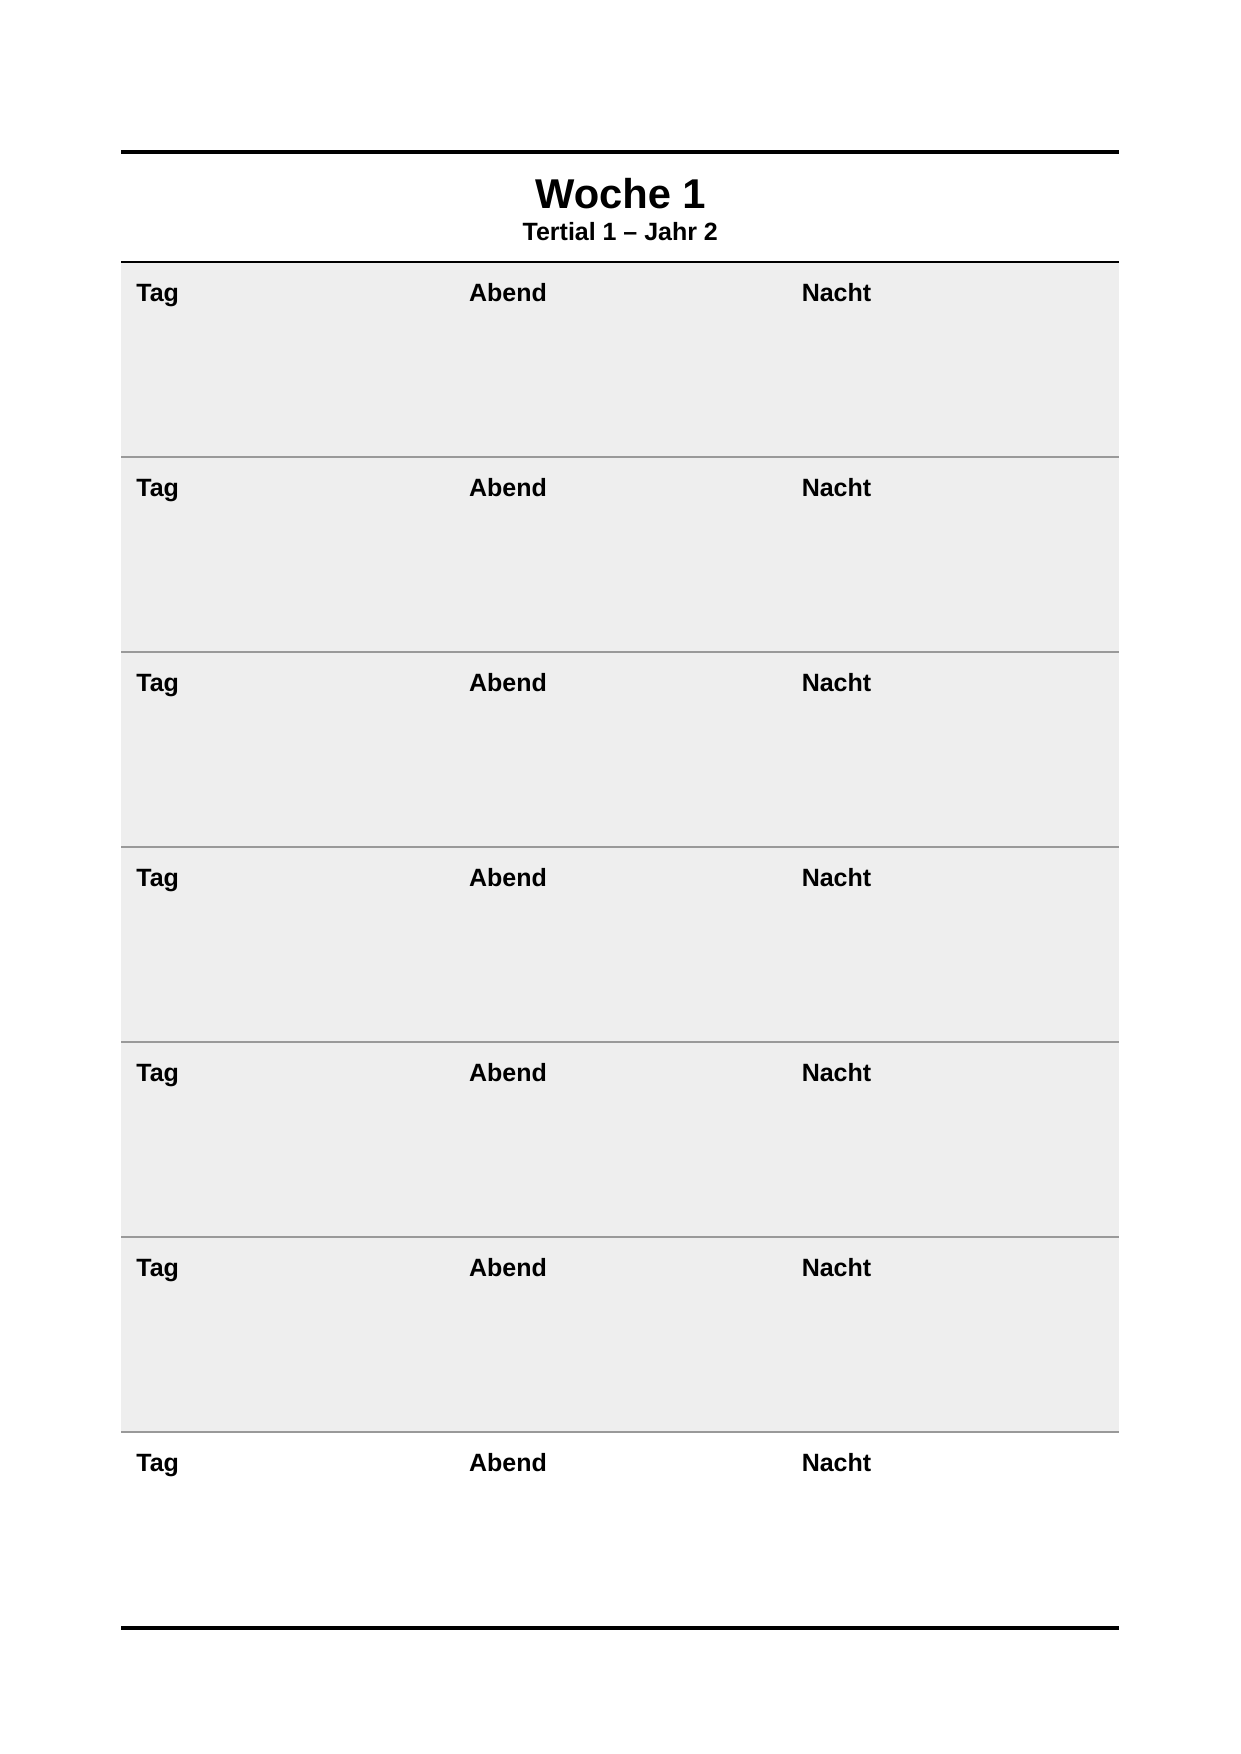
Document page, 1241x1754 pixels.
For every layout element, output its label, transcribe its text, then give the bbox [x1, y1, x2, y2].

table_cell Tag [121, 458, 454, 651]
table_cell Tag [121, 848, 454, 1041]
table_cell Nacht [787, 1433, 1119, 1626]
table_cell Tag [121, 263, 454, 456]
table_header Woche 1 Tertial 1 – Jahr 2 [121, 154, 1119, 261]
table_cell Tag [121, 1043, 454, 1236]
table_cell Tag [121, 653, 454, 846]
table_cell Nacht [787, 1238, 1119, 1431]
table_cell Nacht [787, 848, 1119, 1041]
table_cell Abend [454, 458, 787, 651]
table_cell Nacht [787, 458, 1119, 651]
table_cell Abend [454, 1238, 787, 1431]
table_cell Abend [454, 653, 787, 846]
table_cell Nacht [787, 653, 1119, 846]
table_cell Abend [454, 1433, 787, 1626]
table_cell Nacht [787, 1043, 1119, 1236]
table_cell Tag [121, 1238, 454, 1431]
table_cell Abend [454, 263, 787, 456]
table_cell Abend [454, 1043, 787, 1236]
table_cell Nacht [787, 263, 1119, 456]
table_cell Tag [121, 1433, 454, 1626]
table_cell Abend [454, 848, 787, 1041]
